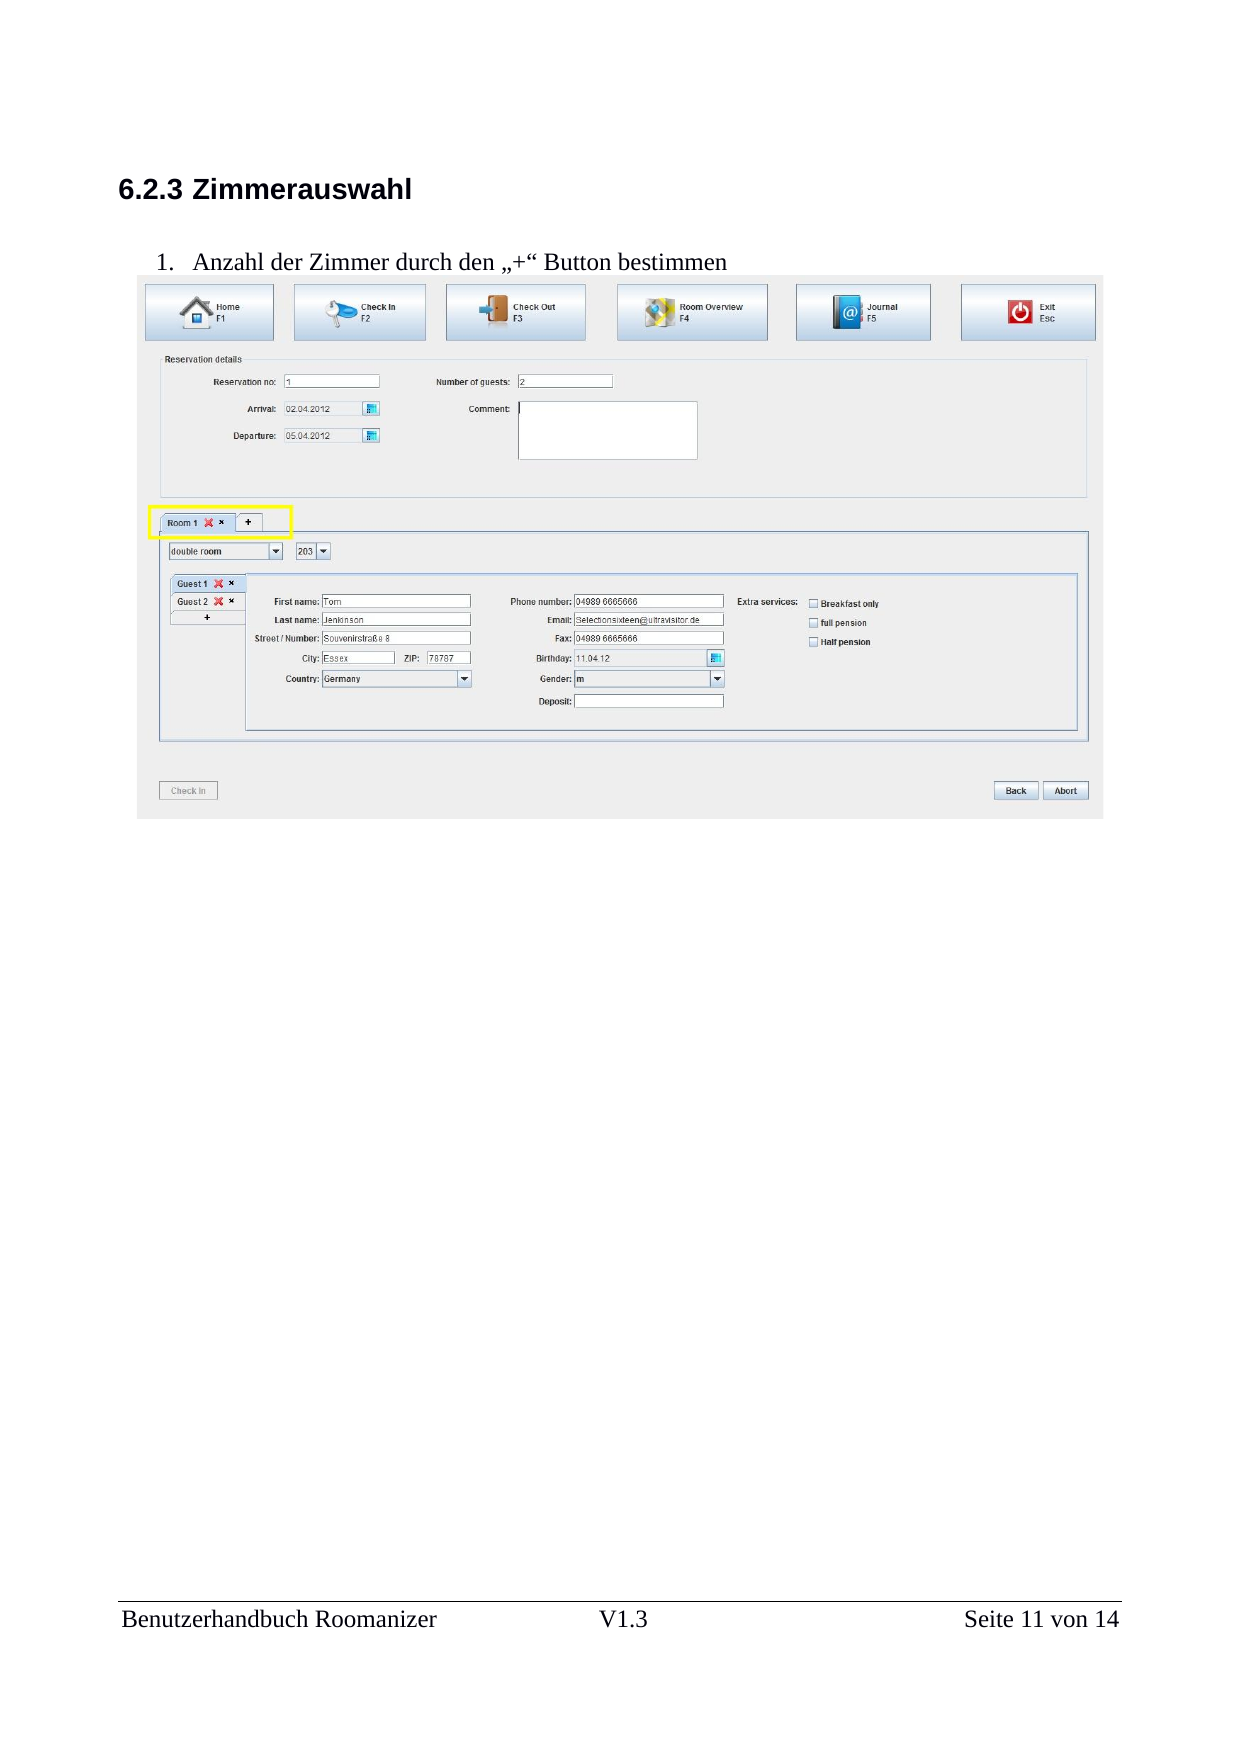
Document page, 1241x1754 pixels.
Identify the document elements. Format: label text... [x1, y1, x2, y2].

list Anzahl der Zimmer durch den „+“ Button bestimmen [156, 247, 1122, 275]
picture [136, 275, 1104, 819]
subtitle 6.2.3 Zimmerauswahl [118, 172, 1122, 205]
